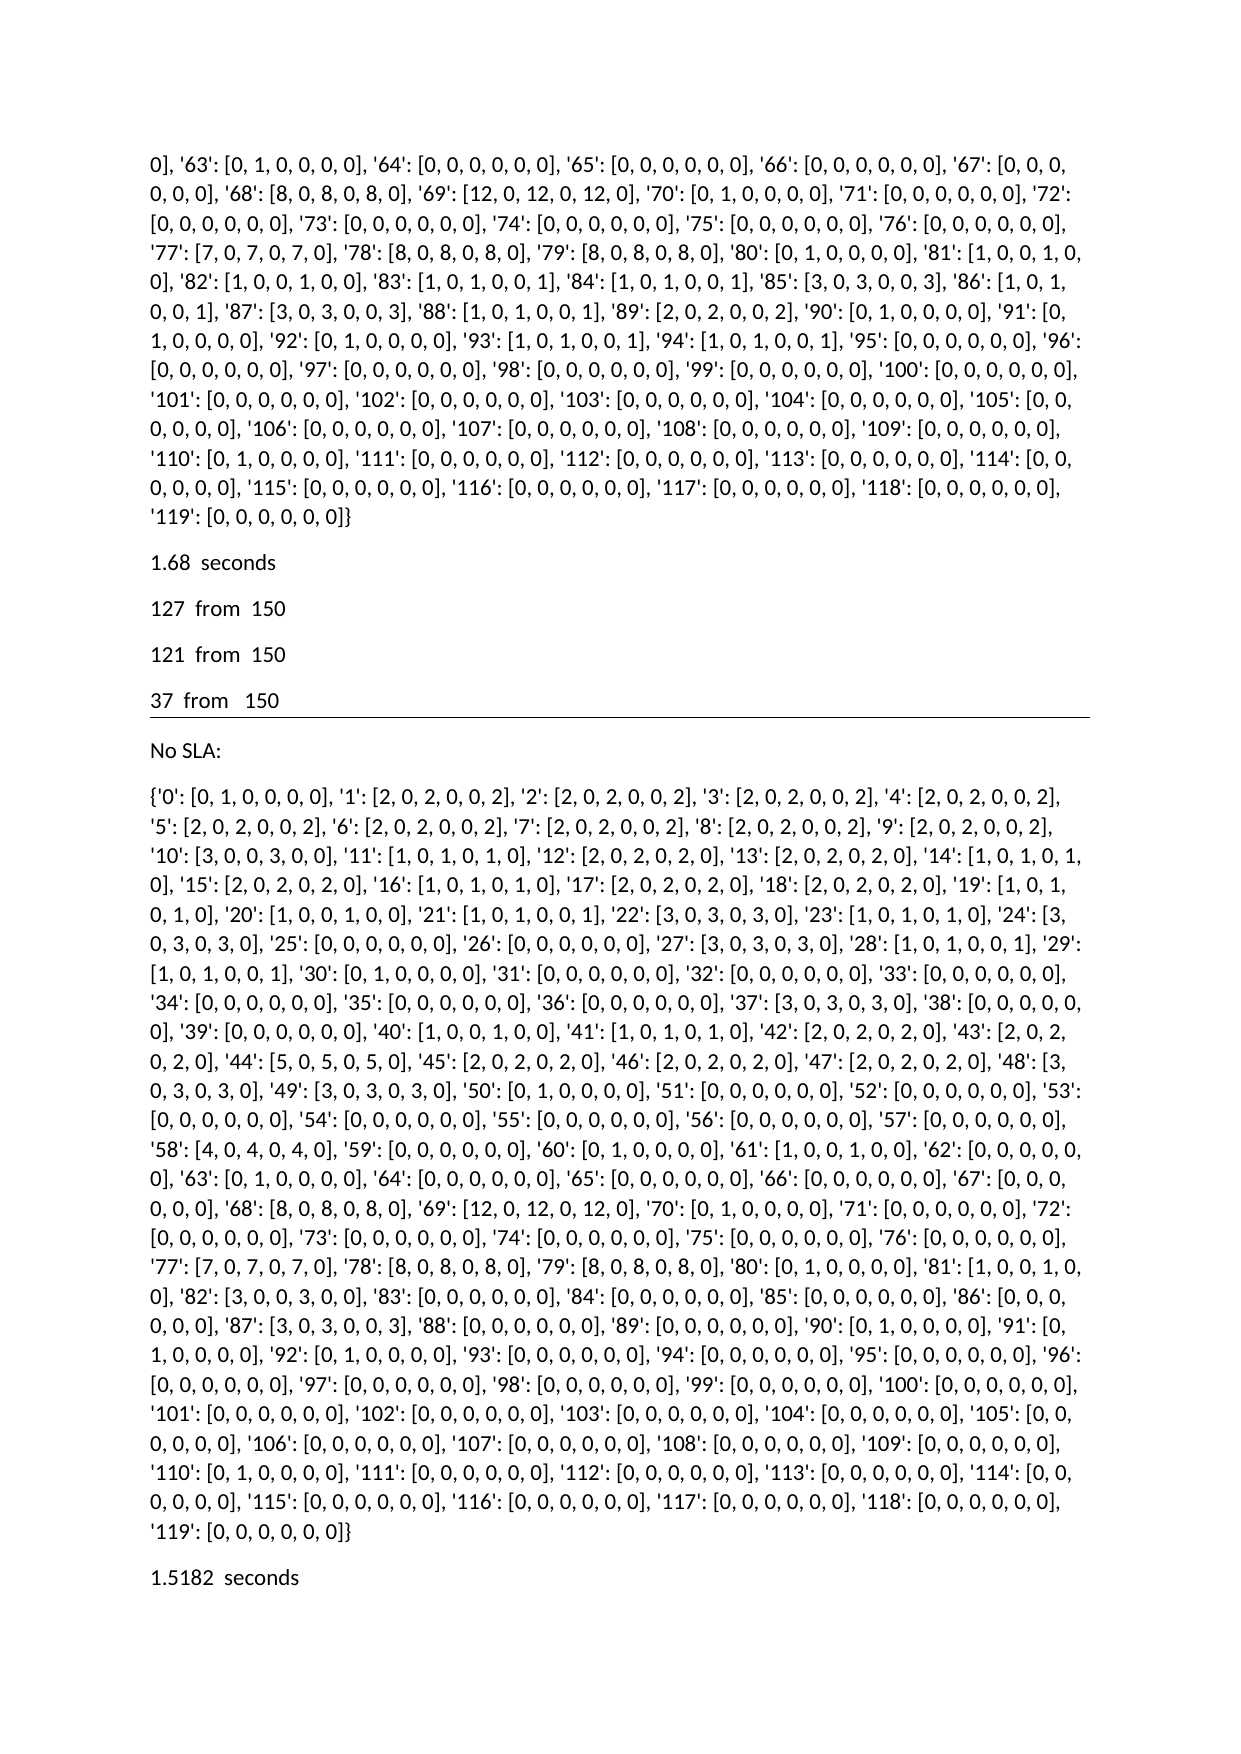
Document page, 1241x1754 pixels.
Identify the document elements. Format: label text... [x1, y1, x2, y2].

text 127 from 150 [150, 594, 1090, 623]
text 37 from 150 [150, 687, 1090, 717]
text No SLA: [150, 736, 1090, 764]
text 1.5182 seconds [150, 1563, 1090, 1591]
text 1.68 seconds [150, 548, 1090, 577]
text 0], '63': [0, 1, 0, 0, 0, 0], '64': [0, 0, 0, 0, 0, 0], '65': [0, 0, 0, 0, 0, 0], '66': [0, 0, 0, 0, 0, 0], '67': [0, 0, 0, 0, 0, 0], '68': [8, 0, 8, 0, 8, 0], '69': [12, 0, 12, 0, 12, 0], '70': [0, 1, 0, 0, 0, 0], '71': [0, 0, 0, 0, 0, 0], '72': [0, 0, 0, 0, 0, 0], '73': [0, 0, 0, 0, 0, 0], '74': [0, 0, 0, 0, 0, 0], '75': [0, 0, 0, 0, 0, 0], '76': [0, 0, 0, 0, 0, 0], '77': [7, 0, 7, 0, 7, 0], '78': [8, 0, 8, 0, 8, 0], '79': [8, 0, 8, 0, 8, 0], '80': [0, 1, 0, 0, 0, 0], '81': [1, 0, 0, 1, 0, 0], '82': [1, 0, 0, 1, 0, 0], '83': [1, 0, 1, 0, 0, 1], '84': [1, 0, 1, 0, 0, 1], '85': [3, 0, 3, 0, 0, 3], '86': [1, 0, 1, 0, 0, 1], '87': [3, 0, 3, 0, 0, 3], '88': [1, 0, 1, 0, 0, 1], '89': [2, 0, 2, 0, 0, 2], '90': [0, 1, 0, 0, 0, 0], '91': [0, 1, 0, 0, 0, 0], '92': [0, 1, 0, 0, 0, 0], '93': [1, 0, 1, 0, 0, 1], '94': [1, 0, 1, 0, 0, 1], '95': [0, 0, 0, 0, 0, 0], '96': [0, 0, 0, 0, 0, 0], '97': [0, 0, 0, 0, 0, 0], '98': [0, 0, 0, 0, 0, 0], '99': [0, 0, 0, 0, 0, 0], '100': [0, 0, 0, 0, 0, 0], '101': [0, 0, 0, 0, 0, 0], '102': [0, 0, 0, 0, 0, 0], '103': [0, 0, 0, 0, 0, 0], '104': [0, 0, 0, 0, 0, 0], '105': [0, 0, 0, 0, 0, 0], '106': [0, 0, 0, 0, 0, 0], '107': [0, 0, 0, 0, 0, 0], '108': [0, 0, 0, 0, 0, 0], '109': [0, 0, 0, 0, 0, 0], '110': [0, 1, 0, 0, 0, 0], '111': [0, 0, 0, 0, 0, 0], '112': [0, 0, 0, 0, 0, 0], '113': [0, 0, 0, 0, 0, 0], '114': [0, 0, 0, 0, 0, 0], '115': [0, 0, 0, 0, 0, 0], '116': [0, 0, 0, 0, 0, 0], '117': [0, 0, 0, 0, 0, 0], '118': [0, 0, 0, 0, 0, 0], '119': [0, 0, 0, 0, 0, 0]} [150, 150, 1090, 531]
text {'0': [0, 1, 0, 0, 0, 0], '1': [2, 0, 2, 0, 0, 2], '2': [2, 0, 2, 0, 0, 2], '3': [2, 0, 2, 0, 0, 2], '4': [2, 0, 2, 0, 0, 2], '5': [2, 0, 2, 0, 0, 2], '6': [2, 0, 2, 0, 0, 2], '7': [2, 0, 2, 0, 0, 2], '8': [2, 0, 2, 0, 0, 2], '9': [2, 0, 2, 0, 0, 2], '10': [3, 0, 0, 3, 0, 0], '11': [1, 0, 1, 0, 1, 0], '12': [2, 0, 2, 0, 2, 0], '13': [2, 0, 2, 0, 2, 0], '14': [1, 0, 1, 0, 1, 0], '15': [2, 0, 2, 0, 2, 0], '16': [1, 0, 1, 0, 1, 0], '17': [2, 0, 2, 0, 2, 0], '18': [2, 0, 2, 0, 2, 0], '19': [1, 0, 1, 0, 1, 0], '20': [1, 0, 0, 1, 0, 0], '21': [1, 0, 1, 0, 0, 1], '22': [3, 0, 3, 0, 3, 0], '23': [1, 0, 1, 0, 1, 0], '24': [3, 0, 3, 0, 3, 0], '25': [0, 0, 0, 0, 0, 0], '26': [0, 0, 0, 0, 0, 0], '27': [3, 0, 3, 0, 3, 0], '28': [1, 0, 1, 0, 0, 1], '29': [1, 0, 1, 0, 0, 1], '30': [0, 1, 0, 0, 0, 0], '31': [0, 0, 0, 0, 0, 0], '32': [0, 0, 0, 0, 0, 0], '33': [0, 0, 0, 0, 0, 0], '34': [0, 0, 0, 0, 0, 0], '35': [0, 0, 0, 0, 0, 0], '36': [0, 0, 0, 0, 0, 0], '37': [3, 0, 3, 0, 3, 0], '38': [0, 0, 0, 0, 0, 0], '39': [0, 0, 0, 0, 0, 0], '40': [1, 0, 0, 1, 0, 0], '41': [1, 0, 1, 0, 1, 0], '42': [2, 0, 2, 0, 2, 0], '43': [2, 0, 2, 0, 2, 0], '44': [5, 0, 5, 0, 5, 0], '45': [2, 0, 2, 0, 2, 0], '46': [2, 0, 2, 0, 2, 0], '47': [2, 0, 2, 0, 2, 0], '48': [3, 0, 3, 0, 3, 0], '49': [3, 0, 3, 0, 3, 0], '50': [0, 1, 0, 0, 0, 0], '51': [0, 0, 0, 0, 0, 0], '52': [0, 0, 0, 0, 0, 0], '53': [0, 0, 0, 0, 0, 0], '54': [0, 0, 0, 0, 0, 0], '55': [0, 0, 0, 0, 0, 0], '56': [0, 0, 0, 0, 0, 0], '57': [0, 0, 0, 0, 0, 0], '58': [4, 0, 4, 0, 4, 0], '59': [0, 0, 0, 0, 0, 0], '60': [0, 1, 0, 0, 0, 0], '61': [1, 0, 0, 1, 0, 0], '62': [0, 0, 0, 0, 0, 0], '63': [0, 1, 0, 0, 0, 0], '64': [0, 0, 0, 0, 0, 0], '65': [0, 0, 0, 0, 0, 0], '66': [0, 0, 0, 0, 0, 0], '67': [0, 0, 0, 0, 0, 0], '68': [8, 0, 8, 0, 8, 0], '69': [12, 0, 12, 0, 12, 0], '70': [0, 1, 0, 0, 0, 0], '71': [0, 0, 0, 0, 0, 0], '72': [0, 0, 0, 0, 0, 0], '73': [0, 0, 0, 0, 0, 0], '74': [0, 0, 0, 0, 0, 0], '75': [0, 0, 0, 0, 0, 0], '76': [0, 0, 0, 0, 0, 0], '77': [7, 0, 7, 0, 7, 0], '78': [8, 0, 8, 0, 8, 0], '79': [8, 0, 8, 0, 8, 0], '80': [0, 1, 0, 0, 0, 0], '81': [1, 0, 0, 1, 0, 0], '82': [3, 0, 0, 3, 0, 0], '83': [0, 0, 0, 0, 0, 0], '84': [0, 0, 0, 0, 0, 0], '85': [0, 0, 0, 0, 0, 0], '86': [0, 0, 0, 0, 0, 0], '87': [3, 0, 3, 0, 0, 3], '88': [0, 0, 0, 0, 0, 0], '89': [0, 0, 0, 0, 0, 0], '90': [0, 1, 0, 0, 0, 0], '91': [0, 1, 0, 0, 0, 0], '92': [0, 1, 0, 0, 0, 0], '93': [0, 0, 0, 0, 0, 0], '94': [0, 0, 0, 0, 0, 0], '95': [0, 0, 0, 0, 0, 0], '96': [0, 0, 0, 0, 0, 0], '97': [0, 0, 0, 0, 0, 0], '98': [0, 0, 0, 0, 0, 0], '99': [0, 0, 0, 0, 0, 0], '100': [0, 0, 0, 0, 0, 0], '101': [0, 0, 0, 0, 0, 0], '102': [0, 0, 0, 0, 0, 0], '103': [0, 0, 0, 0, 0, 0], '104': [0, 0, 0, 0, 0, 0], '105': [0, 0, 0, 0, 0, 0], '106': [0, 0, 0, 0, 0, 0], '107': [0, 0, 0, 0, 0, 0], '108': [0, 0, 0, 0, 0, 0], '109': [0, 0, 0, 0, 0, 0], '110': [0, 1, 0, 0, 0, 0], '111': [0, 0, 0, 0, 0, 0], '112': [0, 0, 0, 0, 0, 0], '113': [0, 0, 0, 0, 0, 0], '114': [0, 0, 0, 0, 0, 0], '115': [0, 0, 0, 0, 0, 0], '116': [0, 0, 0, 0, 0, 0], '117': [0, 0, 0, 0, 0, 0], '118': [0, 0, 0, 0, 0, 0], '119': [0, 0, 0, 0, 0, 0]} [150, 782, 1090, 1545]
text 121 from 150 [150, 641, 1090, 669]
